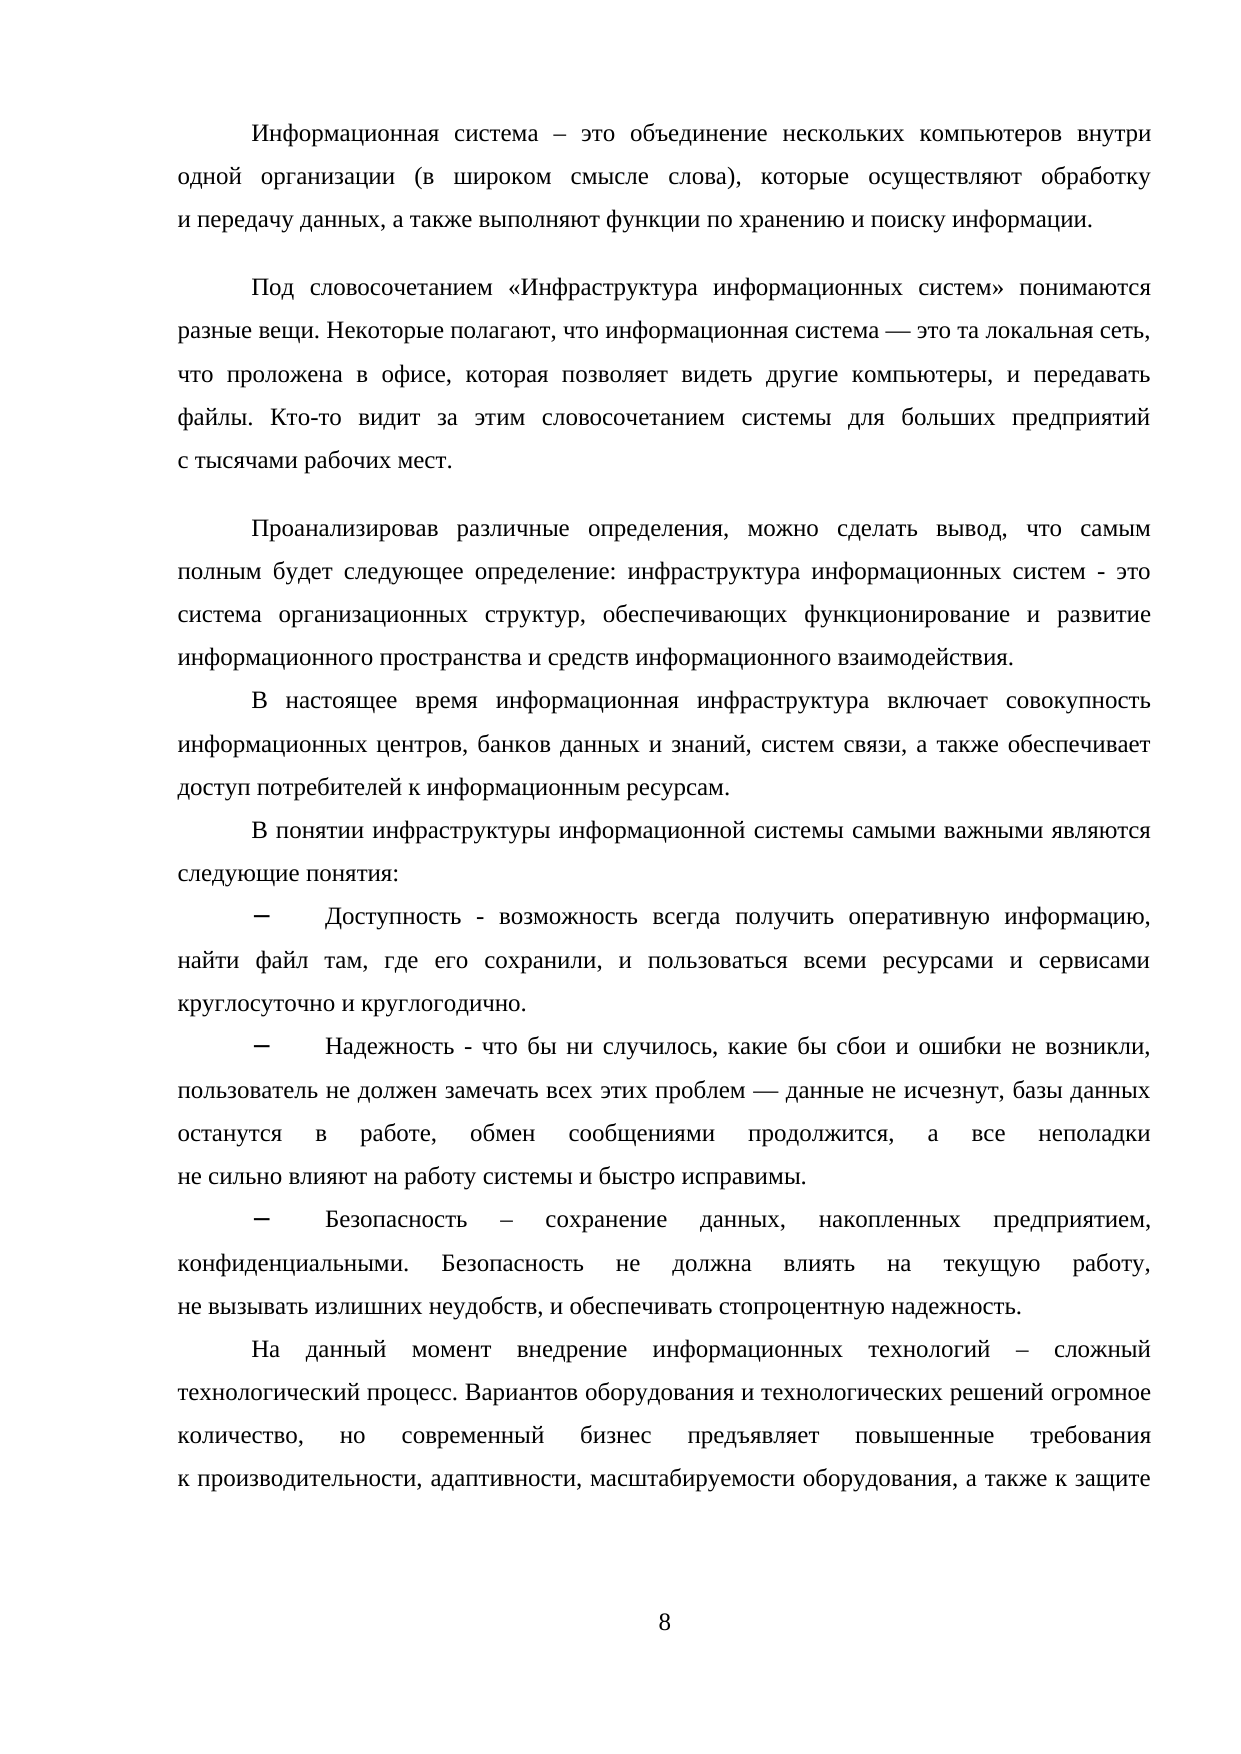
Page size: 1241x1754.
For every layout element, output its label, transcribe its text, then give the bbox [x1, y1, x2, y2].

list Надежность - что бы ни случилось, какие бы сбои и ошибки не возникли, пользователь не должен замечать всех этих проблем — данные не исчезнут, базы данных останутся в работе, обмен сообщениями продолжится, а все неполадки не сильно влияют на работу системы и быстро исправимы. [177, 1031, 1152, 1190]
list Безопасность – сохранение данных, накопленных предприятием, конфиденциальными. Безопасность не должна влиять на текущую работу, не вызывать излишних неудобств, и обеспечивать стопроцентную надежность. [177, 1204, 1152, 1320]
text На данный момент внедрение информационных технологий – сложный технологический процесс. Вариантов оборудования и технологических решений огромное количество, но современный бизнес предъявляет повышенные требования к производительности, адаптивности, масштабируемости оборудования, а также к защите [177, 1334, 1152, 1535]
text Под словосочетанием «Инфраструктура информационных систем» понимаются разные вещи. Некоторые полагают, что информационная система — это та локальная сеть, что проложена в офисе, которая позволяет видеть другие компьютеры, и передавать файлы. Кто-то видит за этим словосочетанием системы для больших предприятий с тысячами рабочих мест. [177, 272, 1152, 474]
text Проанализировав различные определения, можно сделать вывод, что самым полным будет следующее определение: инфраструктура информационных систем - это система организационных структур, обеспечивающих функционирование и развитие информационного пространства и средств информационного взаимодействия. [177, 513, 1152, 671]
list Доступность - возможность всегда получить оперативную информацию, найти файл там, где его сохранили, и пользоваться всеми ресурсами и сервисами круглосуточно и круглогодично. [177, 901, 1152, 1017]
text В настоящее время информационная инфраструктура включает совокупность информационных центров, банков данных и знаний, систем связи, а также обеспечивает доступ потребителей к информационным ресурсам. [177, 686, 1152, 801]
text В понятии инфраструктуры информационной системы самыми важными являются следующие понятия: [177, 815, 1152, 887]
text Информационная система – это объединение нескольких компьютеров внутри одной организации (в широком смысле слова), которые осуществляют обработку и передачу данных, а также выполняют функции по хранению и поиску информации. [177, 118, 1152, 233]
